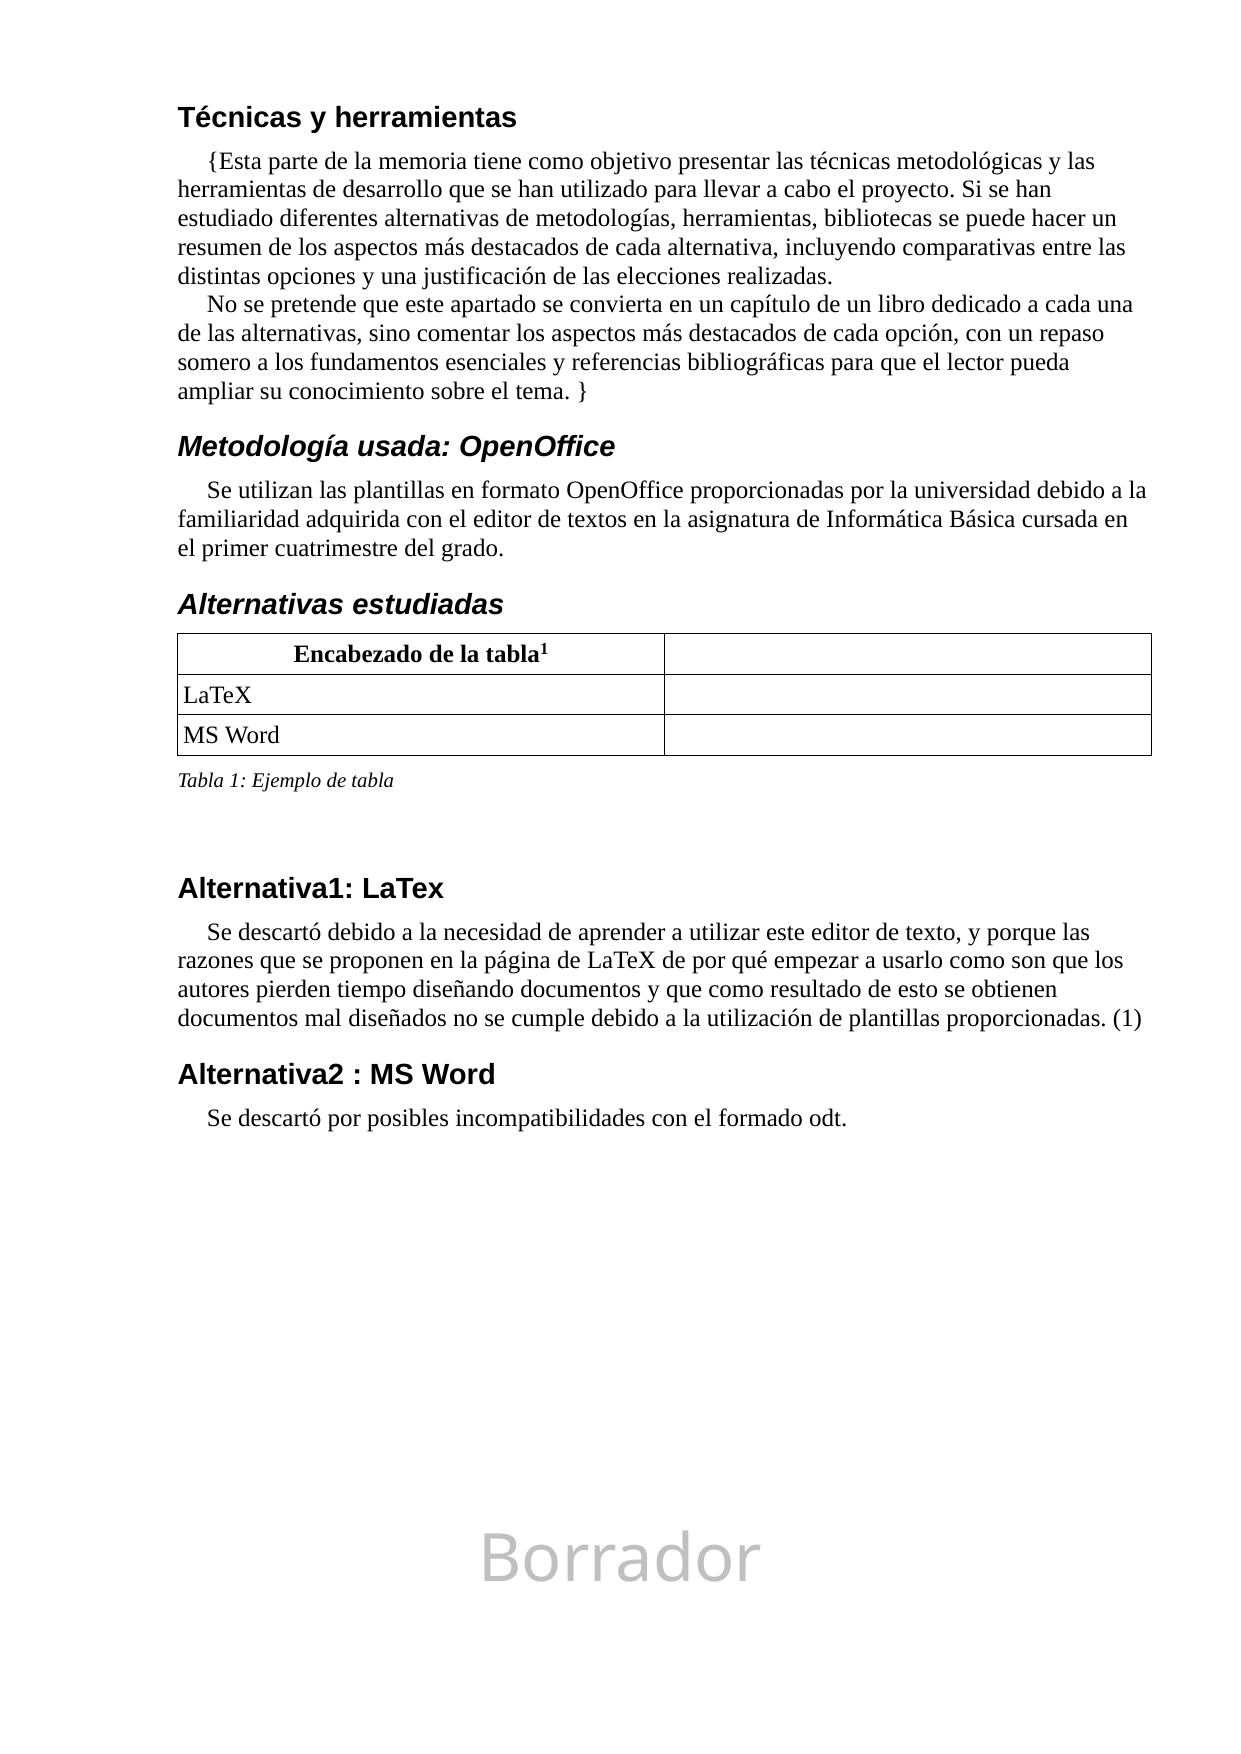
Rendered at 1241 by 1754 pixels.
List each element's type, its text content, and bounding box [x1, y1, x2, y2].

table_cell [665, 675, 1151, 714]
table_header [665, 634, 1151, 673]
table_cell LaTeX [178, 675, 664, 714]
subtitle Alternativa1: LaTex [177, 871, 1152, 904]
table_cell [665, 715, 1151, 755]
subtitle Metodología usada: OpenOffice [177, 429, 1152, 463]
text No se pretende que este apartado se convierta en un capítulo de un libro dedicado a cada una de las alternativas, sino comentar los aspectos más destacados de cada opción, con un repaso somero a los fundamentos esenciales y referencias bibliográficas para que el lector pueda ampliar su conocimiento sobre el tema. } [177, 289, 1152, 404]
text Se descartó por posibles incompatibilidades con el formado odt. [177, 1103, 1152, 1132]
table_cell MS Word [178, 715, 664, 755]
subtitle Técnicas y herramientas [177, 100, 1152, 133]
subtitle Alternativas estudiadas [177, 587, 1152, 620]
text Tabla 1: Ejemplo de tabla [177, 768, 1152, 792]
text {Esta parte de la memoria tiene como objetivo presentar las técnicas metodológicas y las herramientas de desarrollo que se han utilizado para llevar a cabo el proyecto. Si se han estudiado diferentes alternativas de metodologías, herramientas, bibliotecas se puede hacer un resumen de los aspectos más destacados de cada alternativa, incluyendo comparativas entre las distintas opciones y una justificación de las elecciones realizadas. [177, 146, 1152, 289]
table_header Encabezado de la tabla [178, 634, 664, 673]
text Se utilizan las plantillas en formato OpenOffice proporcionadas por la universidad debido a la familiaridad adquirida con el editor de textos en la asignatura de Informática Básica cursada en el primer cuatrimestre del grado. [177, 476, 1152, 562]
text Se descartó debido a la necesidad de aprender a utilizar este editor de texto, y porque las razones que se proponen en la página de LaTeX de por qué empezar a usarlo como son que los autores pierden tiempo diseñando documentos y que como resultado de esto se obtienen documentos mal diseñados no se cumple debido a la utilización de plantillas proporcionadas. (1) [177, 917, 1152, 1032]
subtitle Alternativa2 : MS Word [177, 1057, 1152, 1090]
